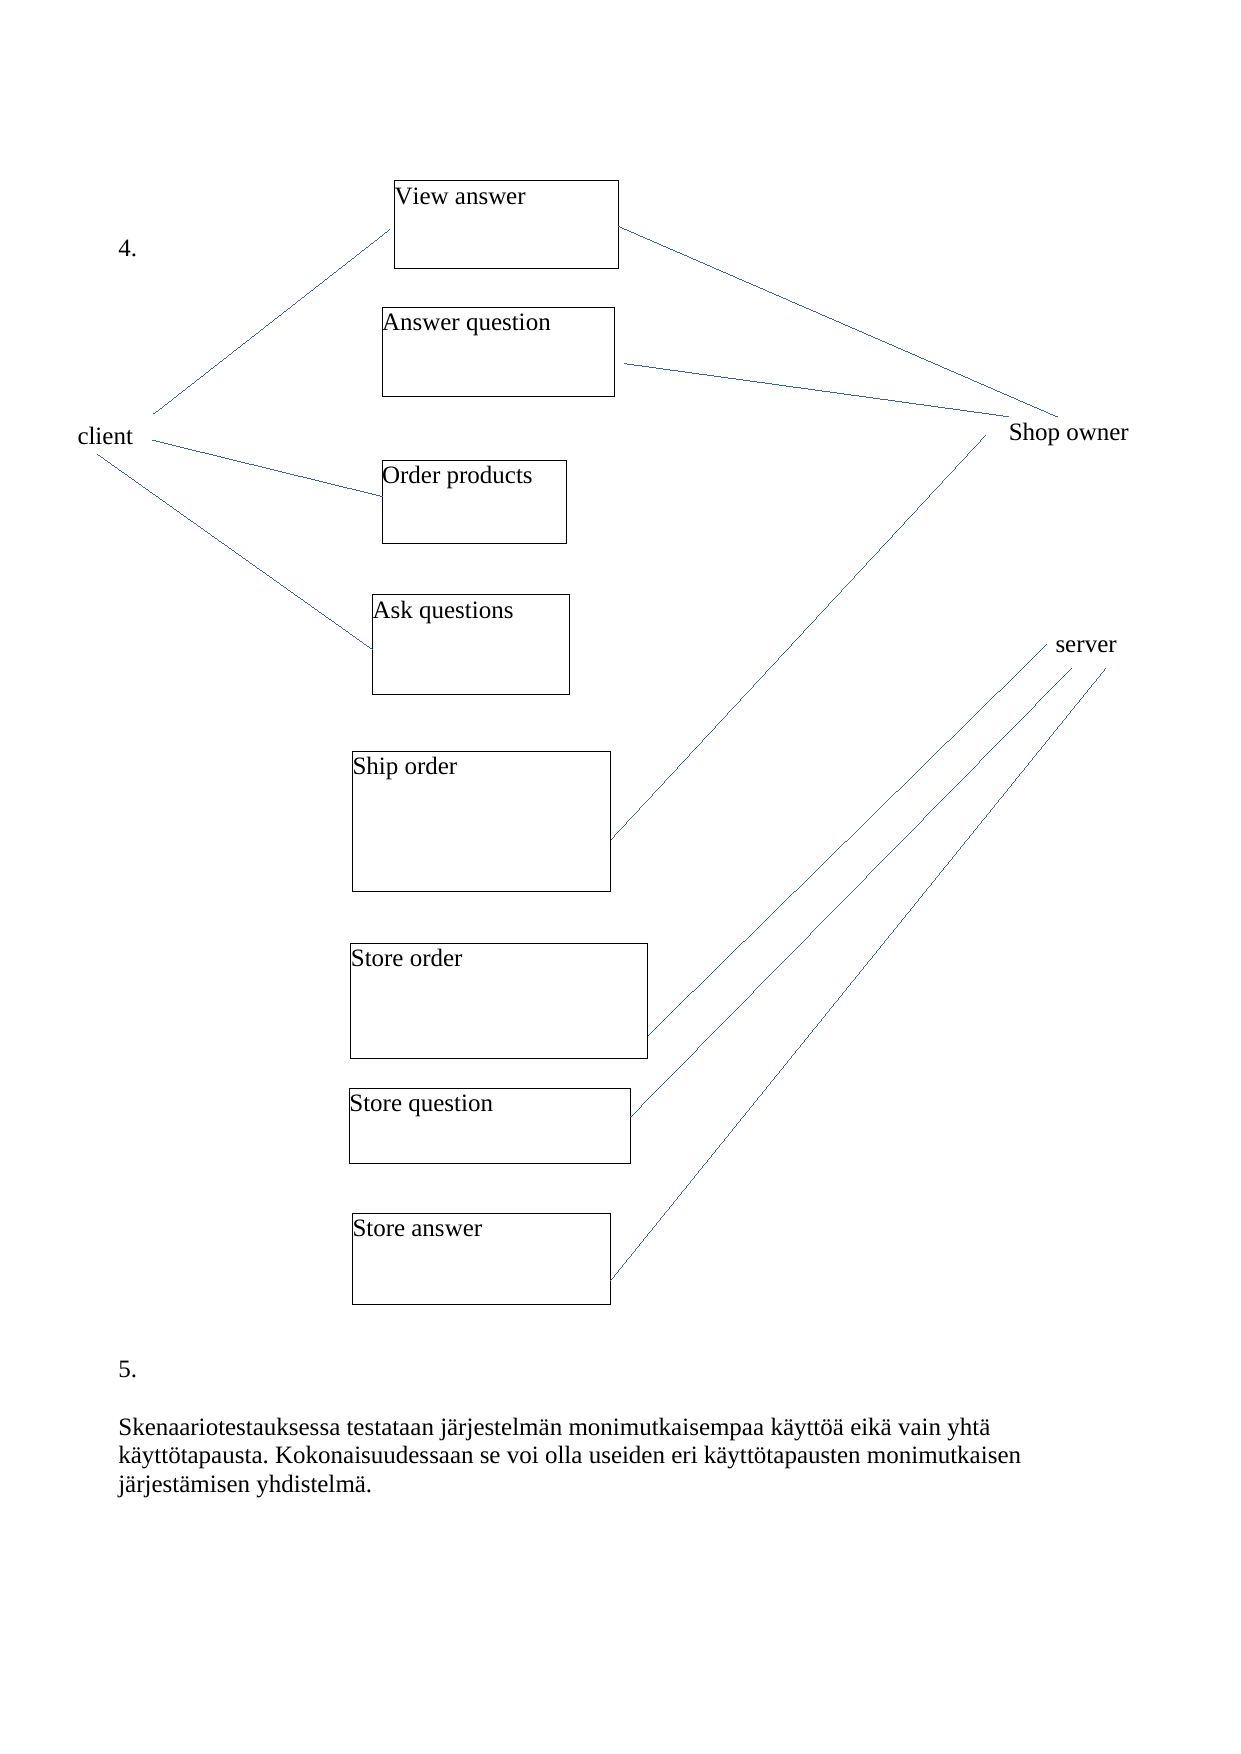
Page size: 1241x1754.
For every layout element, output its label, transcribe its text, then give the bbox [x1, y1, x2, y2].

text 5. [118, 1354, 1122, 1383]
text [395, 233, 618, 262]
text [619, 233, 1122, 262]
text 4. [118, 233, 394, 262]
text Skenaariotestauksessa testataan järjestelmän monimutkaisempaa käyttöä eikä vain yhtä käyttötapausta. Kokonaisuudessaan se voi olla useiden eri käyttötapausten monimutkaisen järjestämisen yhdistelmä. [118, 1412, 1122, 1498]
